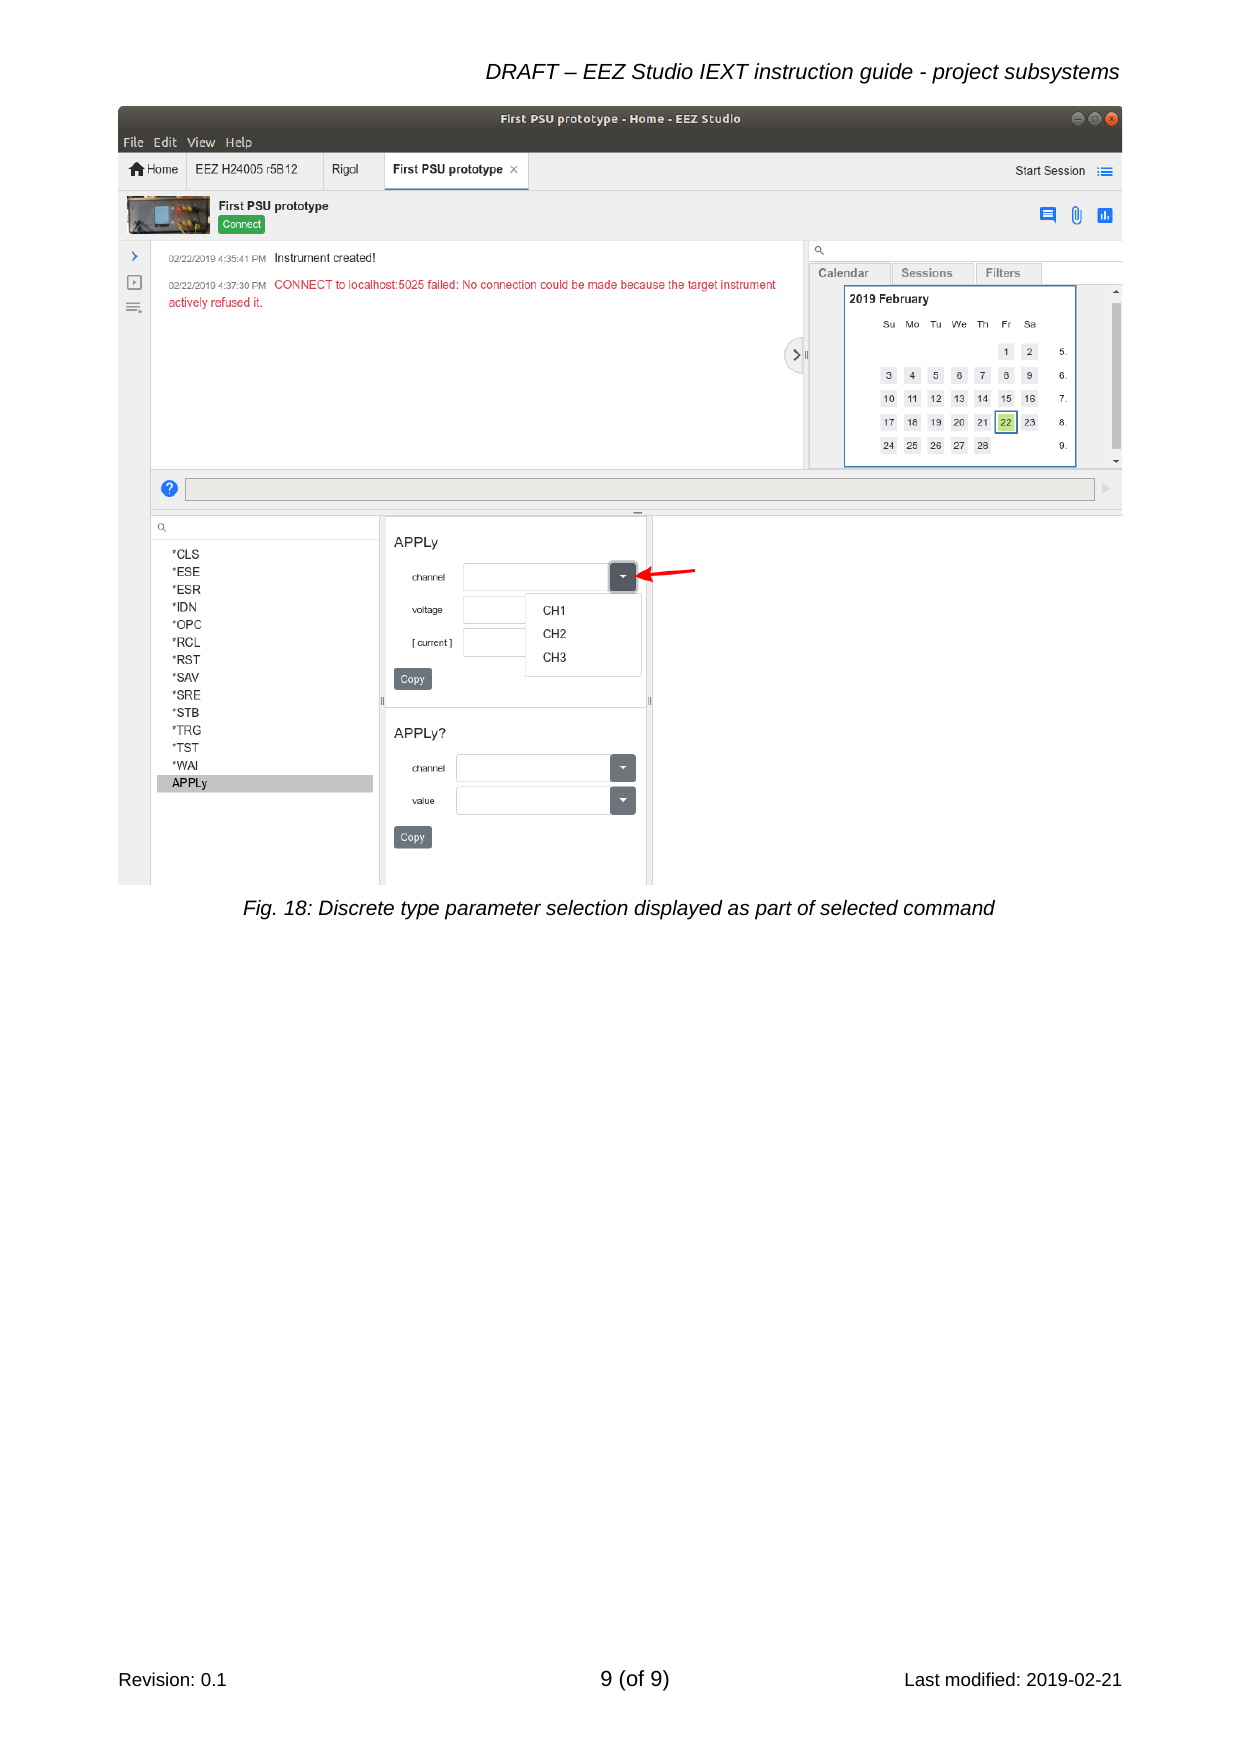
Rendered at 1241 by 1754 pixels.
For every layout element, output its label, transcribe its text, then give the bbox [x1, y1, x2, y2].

text Fig. : Discrete type parameter selection displayed as part of selected command [118, 885, 1122, 920]
picture [118, 106, 1123, 885]
